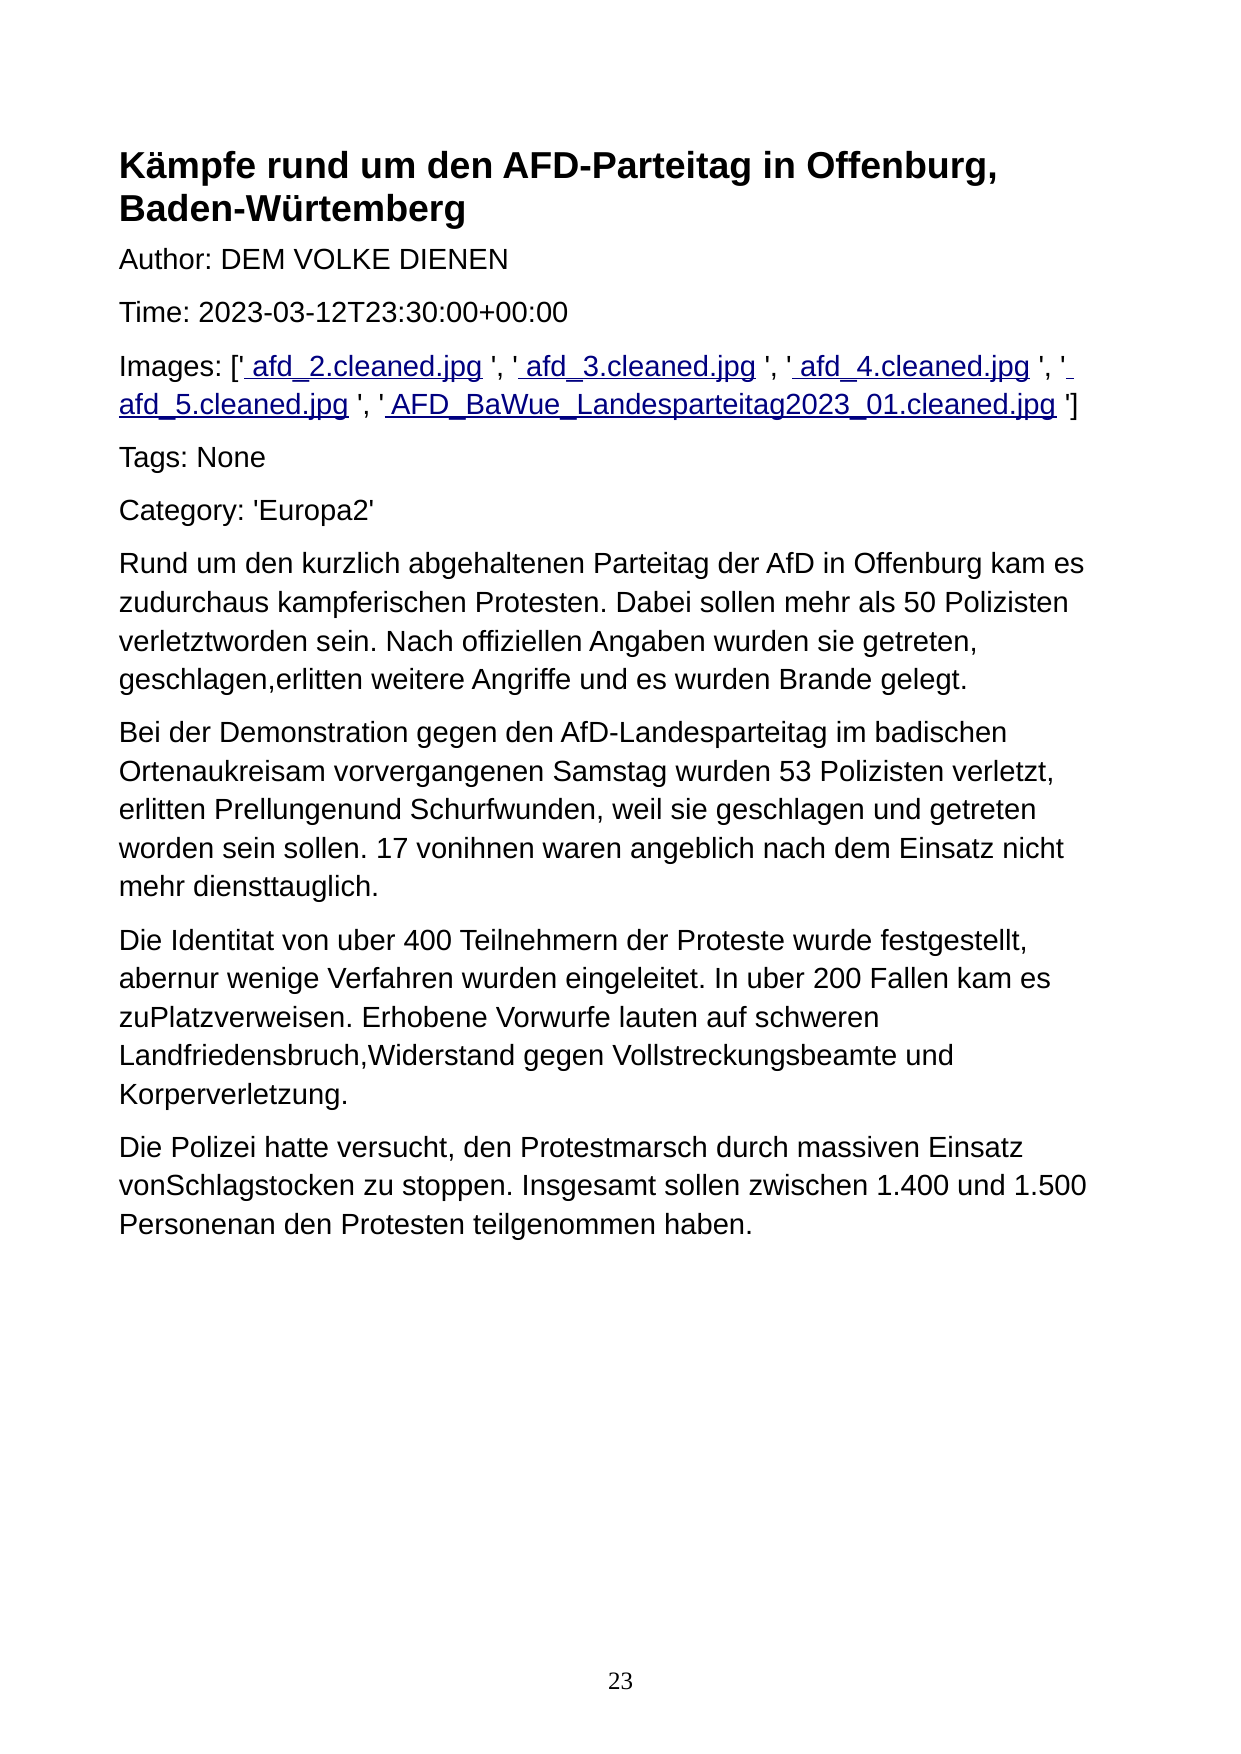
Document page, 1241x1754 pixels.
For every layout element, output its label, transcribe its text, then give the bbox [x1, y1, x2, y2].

text Category: 'Europa2' [118, 493, 1122, 527]
text Author: DEM VOLKE DIENEN [118, 242, 1122, 276]
text Tags: None [118, 440, 1122, 474]
text Rund um den kurzlich abgehaltenen Parteitag der AfD in Offenburg kam es zudurchaus kampferischen Protesten. Dabei sollen mehr als 50 Polizisten verletztworden sein. Nach offiziellen Angaben wurden sie getreten, geschlagen,erlitten weitere Angriffe und es wurden Brande gelegt. [118, 546, 1122, 696]
text Time: 2023-03-12T23:30:00+00:00 [118, 295, 1122, 329]
text Die Identitat von uber 400 Teilnehmern der Proteste wurde festgestellt, abernur wenige Verfahren wurden eingeleitet. In uber 200 Fallen kam es zuPlatzverweisen. Erhobene Vorwurfe lauten auf schweren Landfriedensbruch,Widerstand gegen Vollstreckungsbeamte und Korperverletzung. [118, 922, 1122, 1110]
subtitle Kämpfe rund um den AFD-Parteitag in Offenburg, Baden-Würtemberg [118, 143, 1122, 230]
text Die Polizei hatte versucht, den Protestmarsch durch massiven Einsatz vonSchlagstocken zu stoppen. Insgesamt sollen zwischen 1.400 und 1.500 Personenan den Protesten teilgenommen haben. [118, 1130, 1122, 1240]
text Images: [' afd_2.cleaned.jpg ', ' afd_3.cleaned.jpg ', ' afd_4.cleaned.jpg ', ' afd_5.cleaned.jpg ', ' AFD_BaWue_Landesparteitag2023_01.cleaned.jpg '] [118, 348, 1122, 421]
text Bei der Demonstration gegen den AfD-Landesparteitag im badischen Ortenaukreisam vorvergangenen Samstag wurden 53 Polizisten verletzt, erlitten Prellungenund Schurfwunden, weil sie geschlagen und getreten worden sein sollen. 17 vonihnen waren angeblich nach dem Einsatz nicht mehr diensttauglich. [118, 715, 1122, 903]
